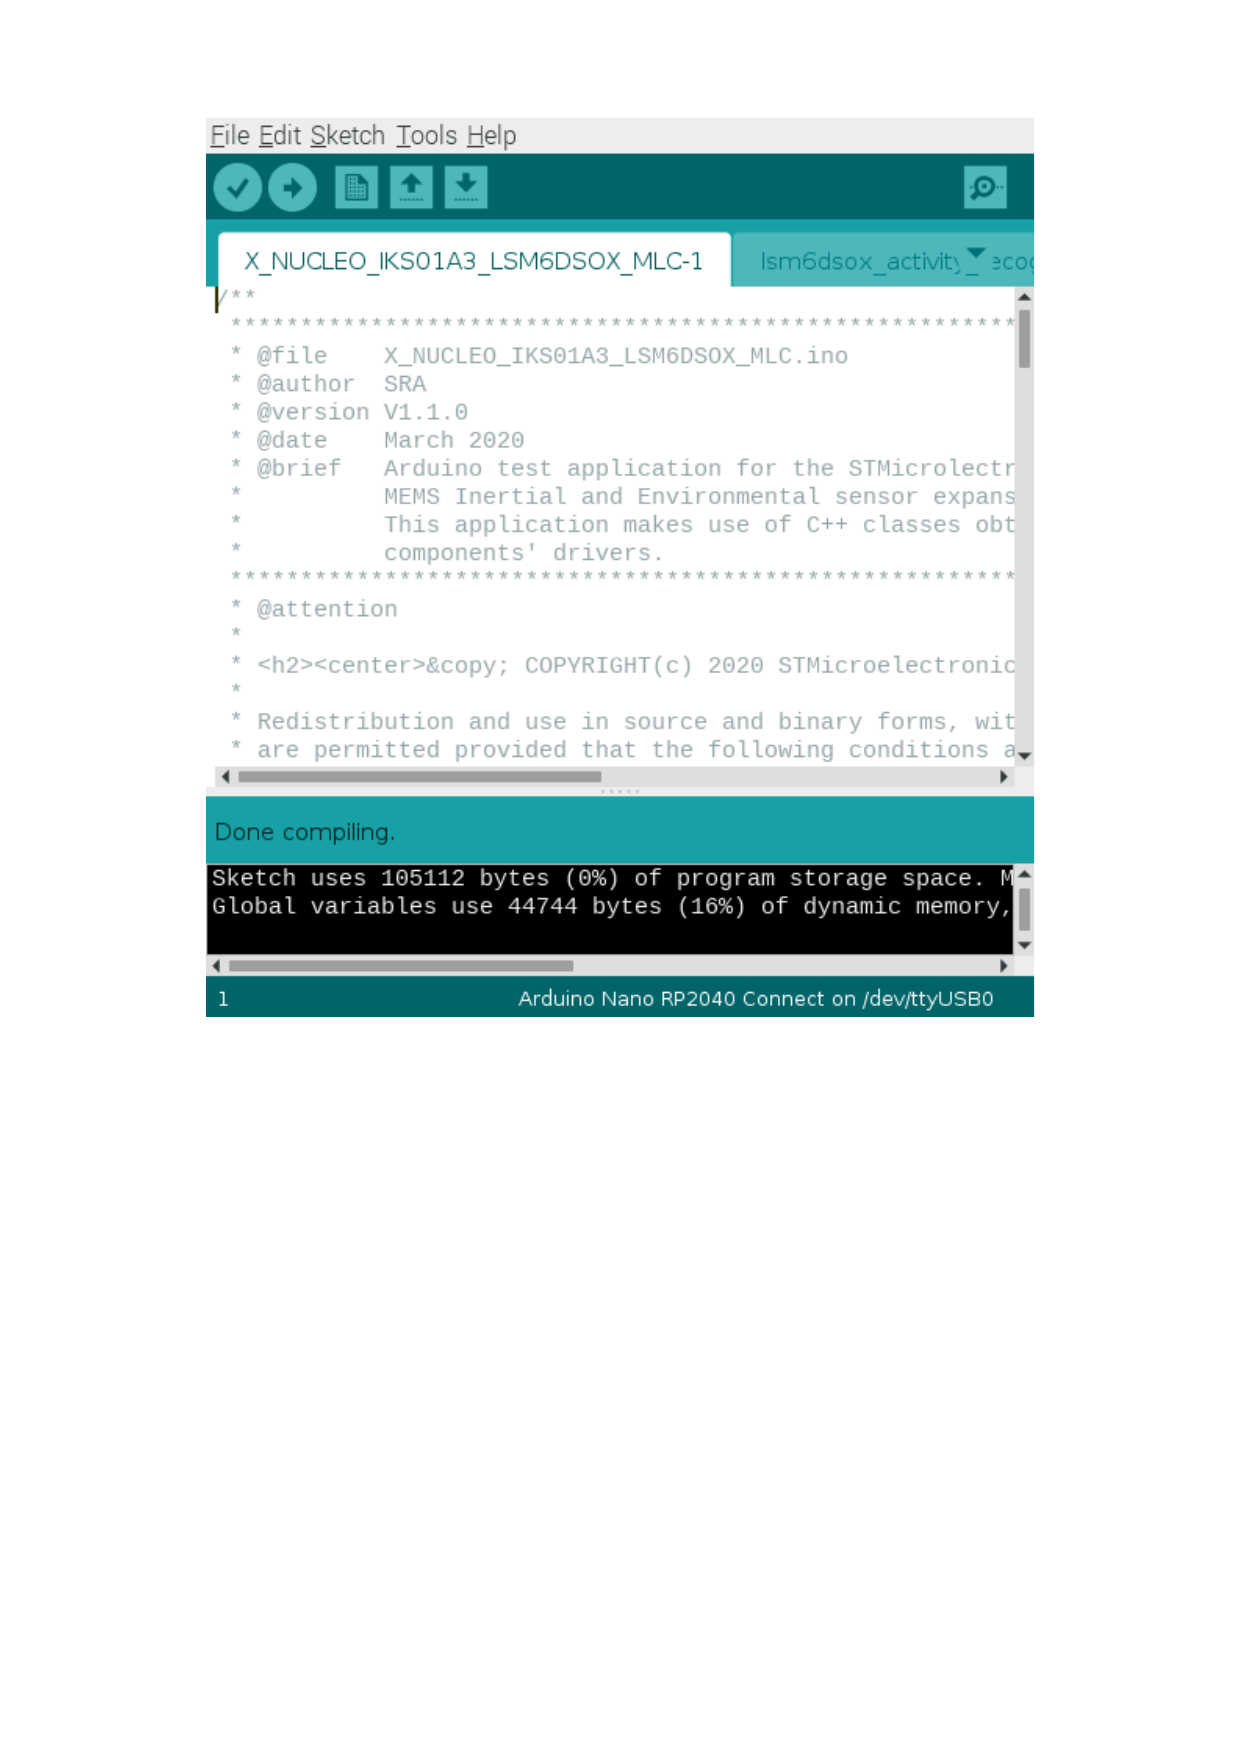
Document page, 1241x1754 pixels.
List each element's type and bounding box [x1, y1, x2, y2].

picture [206, 118, 1035, 1017]
